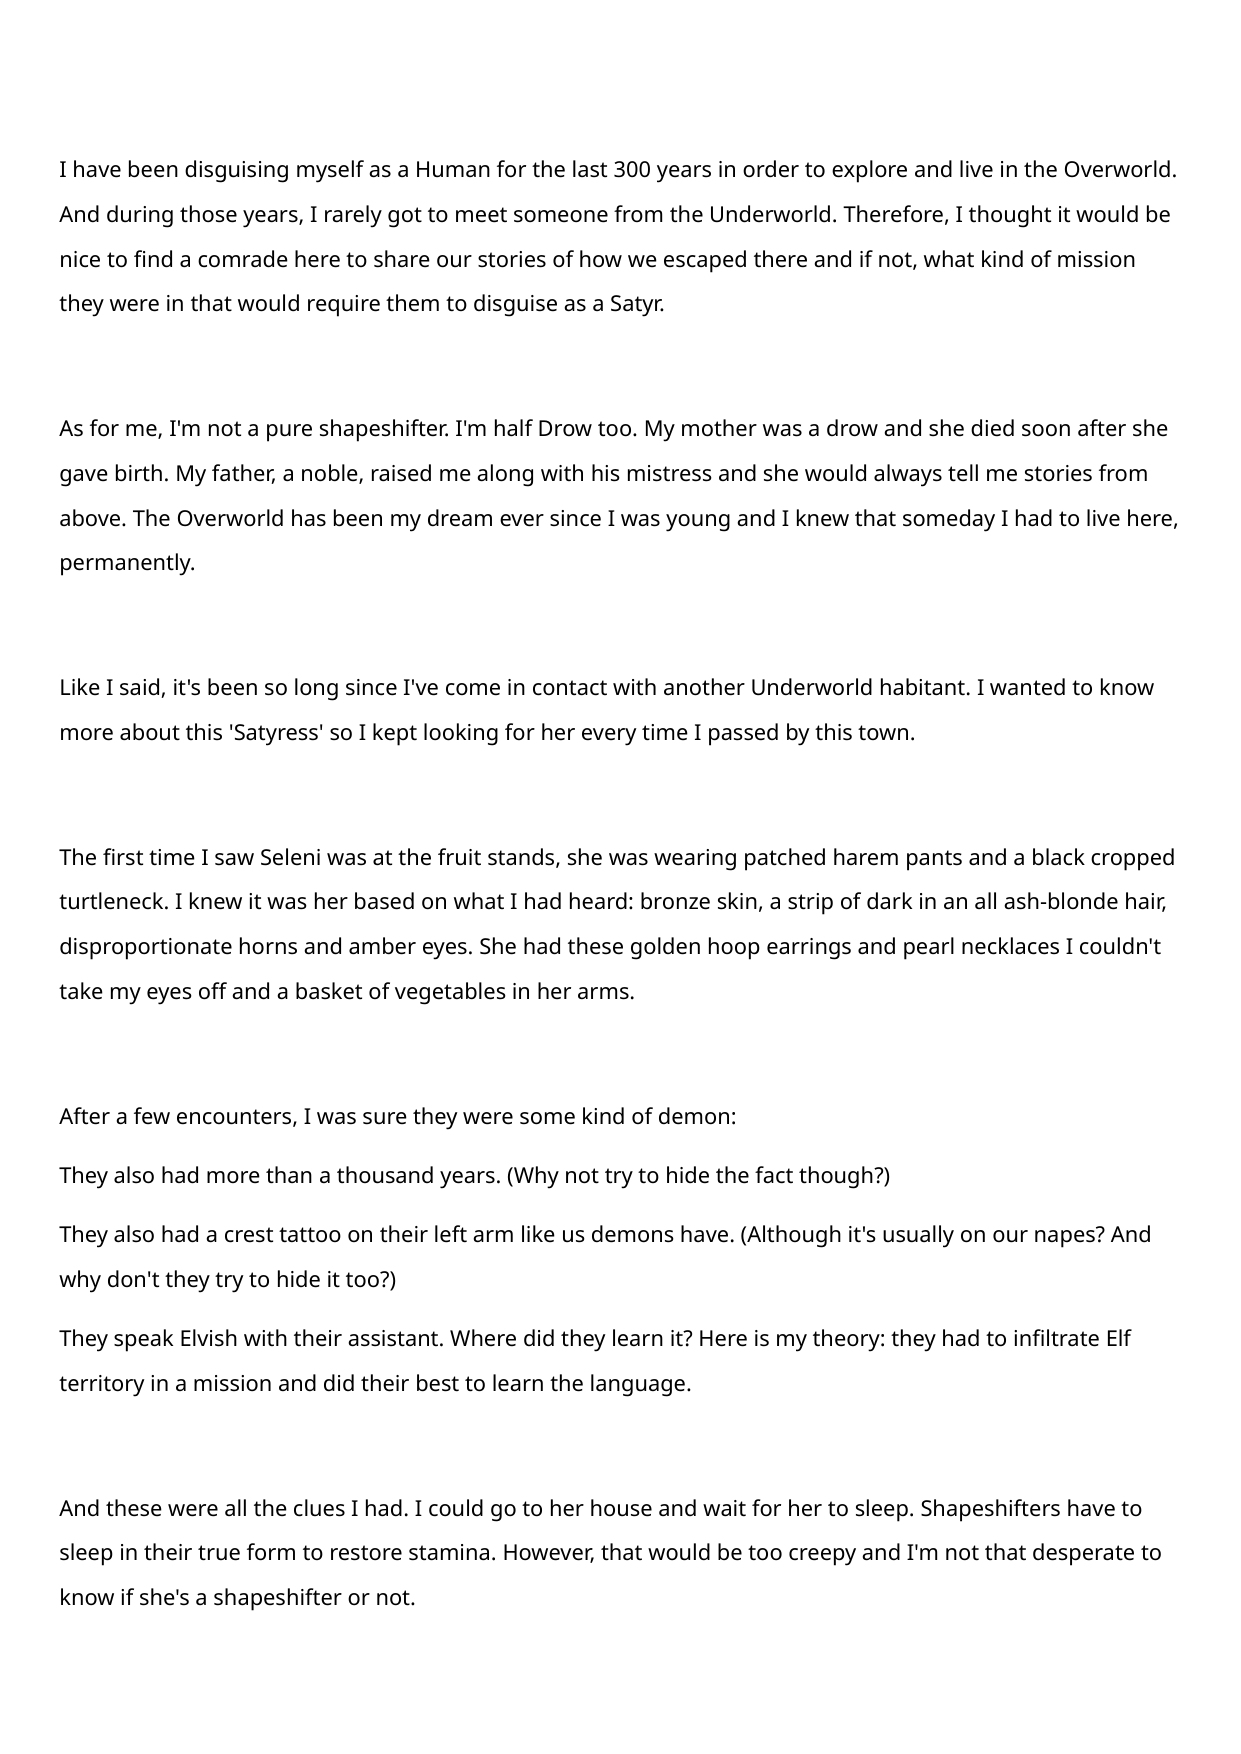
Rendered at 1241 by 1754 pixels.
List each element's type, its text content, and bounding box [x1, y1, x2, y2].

text Like I said, it's been so long since I've come in contact with another Underworld habitant. I wanted to know more about this 'Satyress' so I kept looking for her every time I passed by this town. [59, 672, 1181, 747]
text They speak Elvish with their assistant. Where did they learn it? Here is my theory: they had to infiltrate Elf territory in a mission and did their best to learn the language. [59, 1323, 1181, 1398]
text And these were all the clues I had. I could go to her house and wait for her to sleep. Shapeshifters have to sleep in their true form to restore stamina. However, that would be too creepy and I'm not that desperate to know if she's a shapeshifter or not. [59, 1493, 1181, 1612]
text As for me, I'm not a pure shapeshifter. I'm half Drow too. My mother was a drow and she died soon after she gave birth. My father, a noble, raised me along with his mistress and she would always tell me stories from above. The Overworld has been my dream ever since I was young and I knew that someday I had to live here, permanently. [59, 413, 1181, 577]
text I have been disguising myself as a Human for the last 300 years in order to explore and live in the Overworld. And during those years, I rarely got to meet someone from the Underworld. Therefore, I thought it would be nice to find a comrade here to share our stories of how we escaped there and if not, what kind of mission they were in that would require them to disguise as a Satyr. [59, 154, 1181, 318]
text The first time I saw Seleni was at the fruit stands, she was wearing patched harem pants and a black cropped turtleneck. I knew it was her based on what I had heard: bronze skin, a strip of dark in an all ash-blonde hair, disproportionate horns and amber eyes. She had these golden hoop earrings and pearl necklaces I couldn't take my eyes off and a basket of vegetables in her arms. [59, 842, 1181, 1006]
text They also had more than a thousand years. (Why not try to hide the fact though?) [59, 1160, 1181, 1190]
text They also had a crest tattoo on their left arm like us demons have. (Although it's usually on our napes? And why don't they try to hide it too?) [59, 1219, 1181, 1294]
text After a few encounters, I was sure they were some kind of demon: [59, 1101, 1181, 1130]
